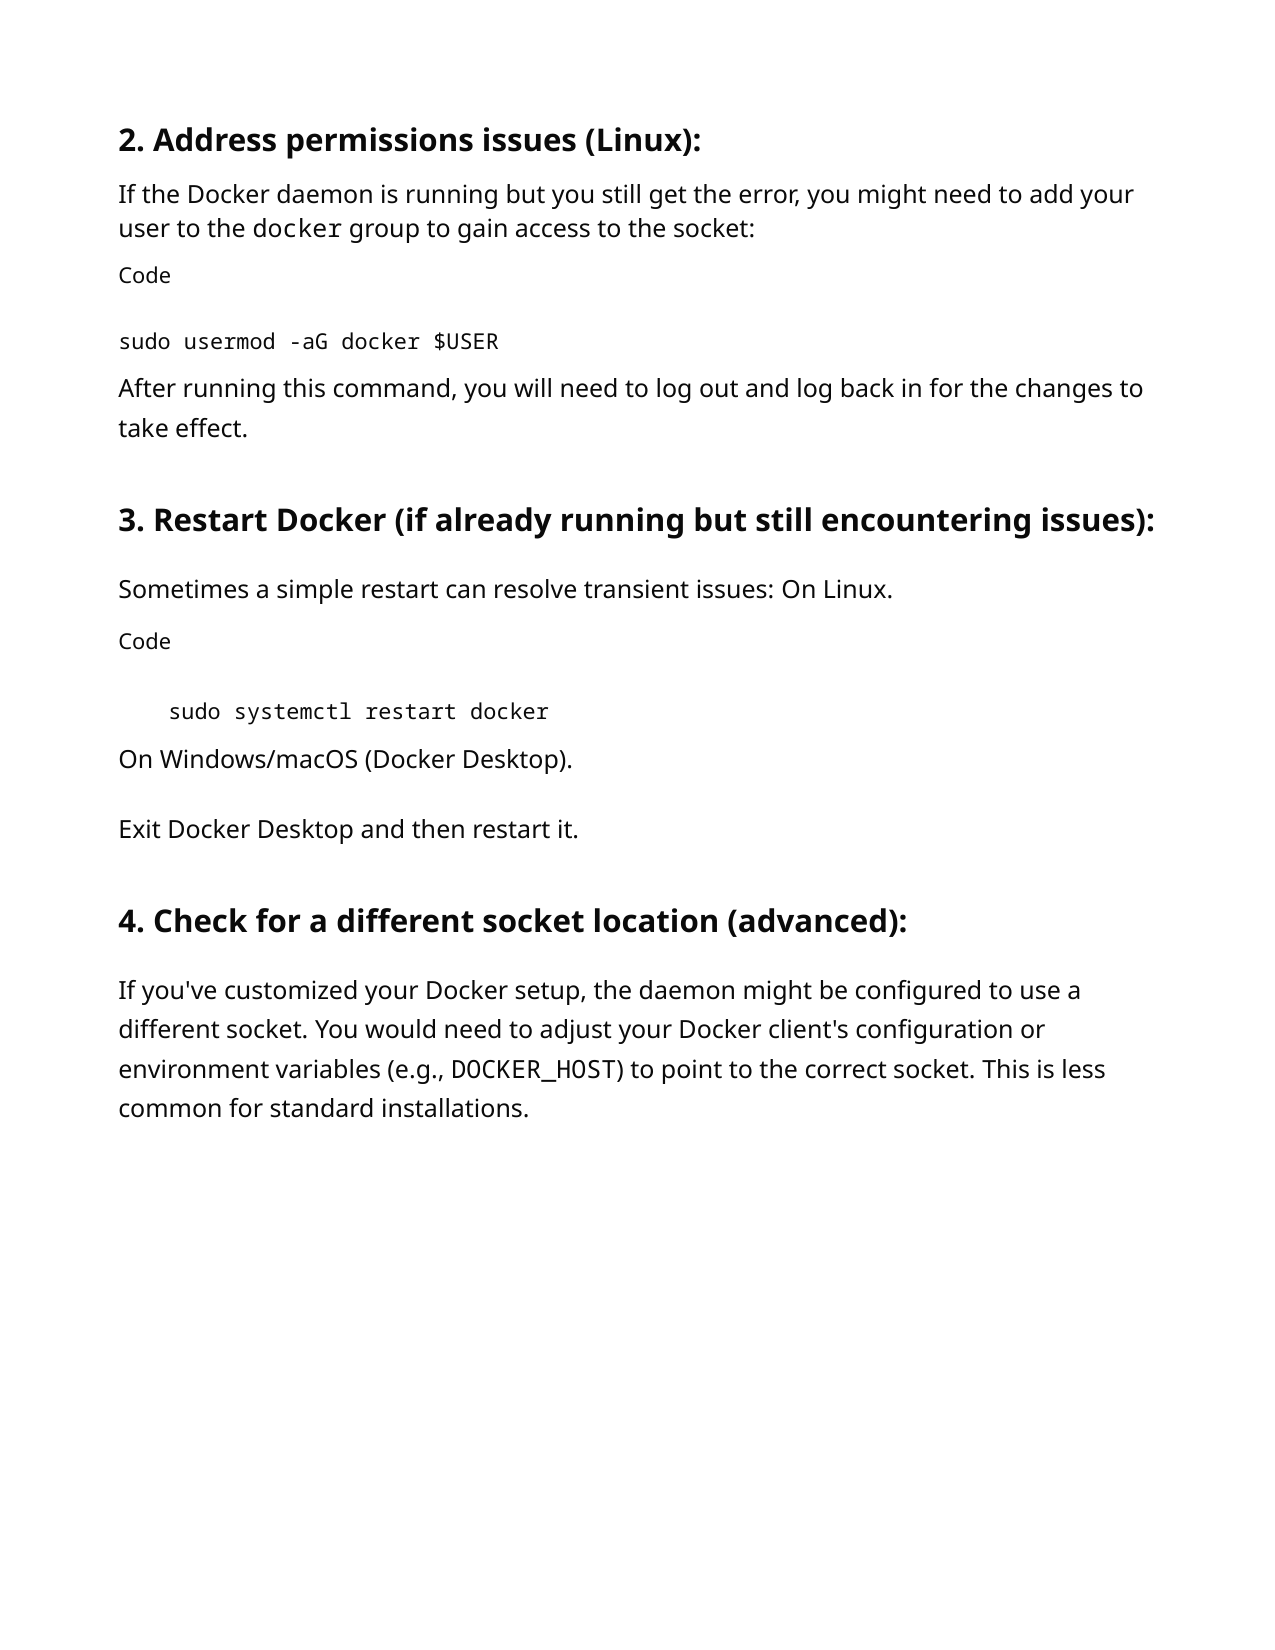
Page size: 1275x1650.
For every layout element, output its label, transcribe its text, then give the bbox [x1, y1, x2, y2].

text Code [118, 626, 1157, 656]
text If you've customized your Docker setup, the daemon might be configured to use a different socket. You would need to adjust your Docker client's configuration or environment variables (e.g., DOCKER_HOST) to point to the correct socket. This is less common for standard installations. [118, 973, 1157, 1124]
text 4. Check for a different socket location (advanced): [118, 898, 1157, 942]
text After running this command, you will need to log out and log back in for the changes to take effect. [118, 371, 1157, 444]
text Exit Docker Desktop and then restart it. [118, 812, 1157, 846]
text sudo systemctl restart docker [118, 692, 1157, 726]
text Sometimes a simple restart can resolve transient issues: On Linux. [118, 571, 1157, 605]
text On Windows/macOS (Docker Desktop). [118, 742, 1157, 776]
text Code [118, 260, 1157, 290]
text 2. Address permissions issues (Linux): [118, 118, 1157, 161]
text 3. Restart Docker (if already running but still encountering issues): [118, 496, 1157, 540]
text sudo usermod -aG docker $USER [118, 321, 1157, 356]
text If the Docker daemon is running but you still get the error, you might need to add your user to the docker group to gain access to the socket: [118, 176, 1157, 244]
